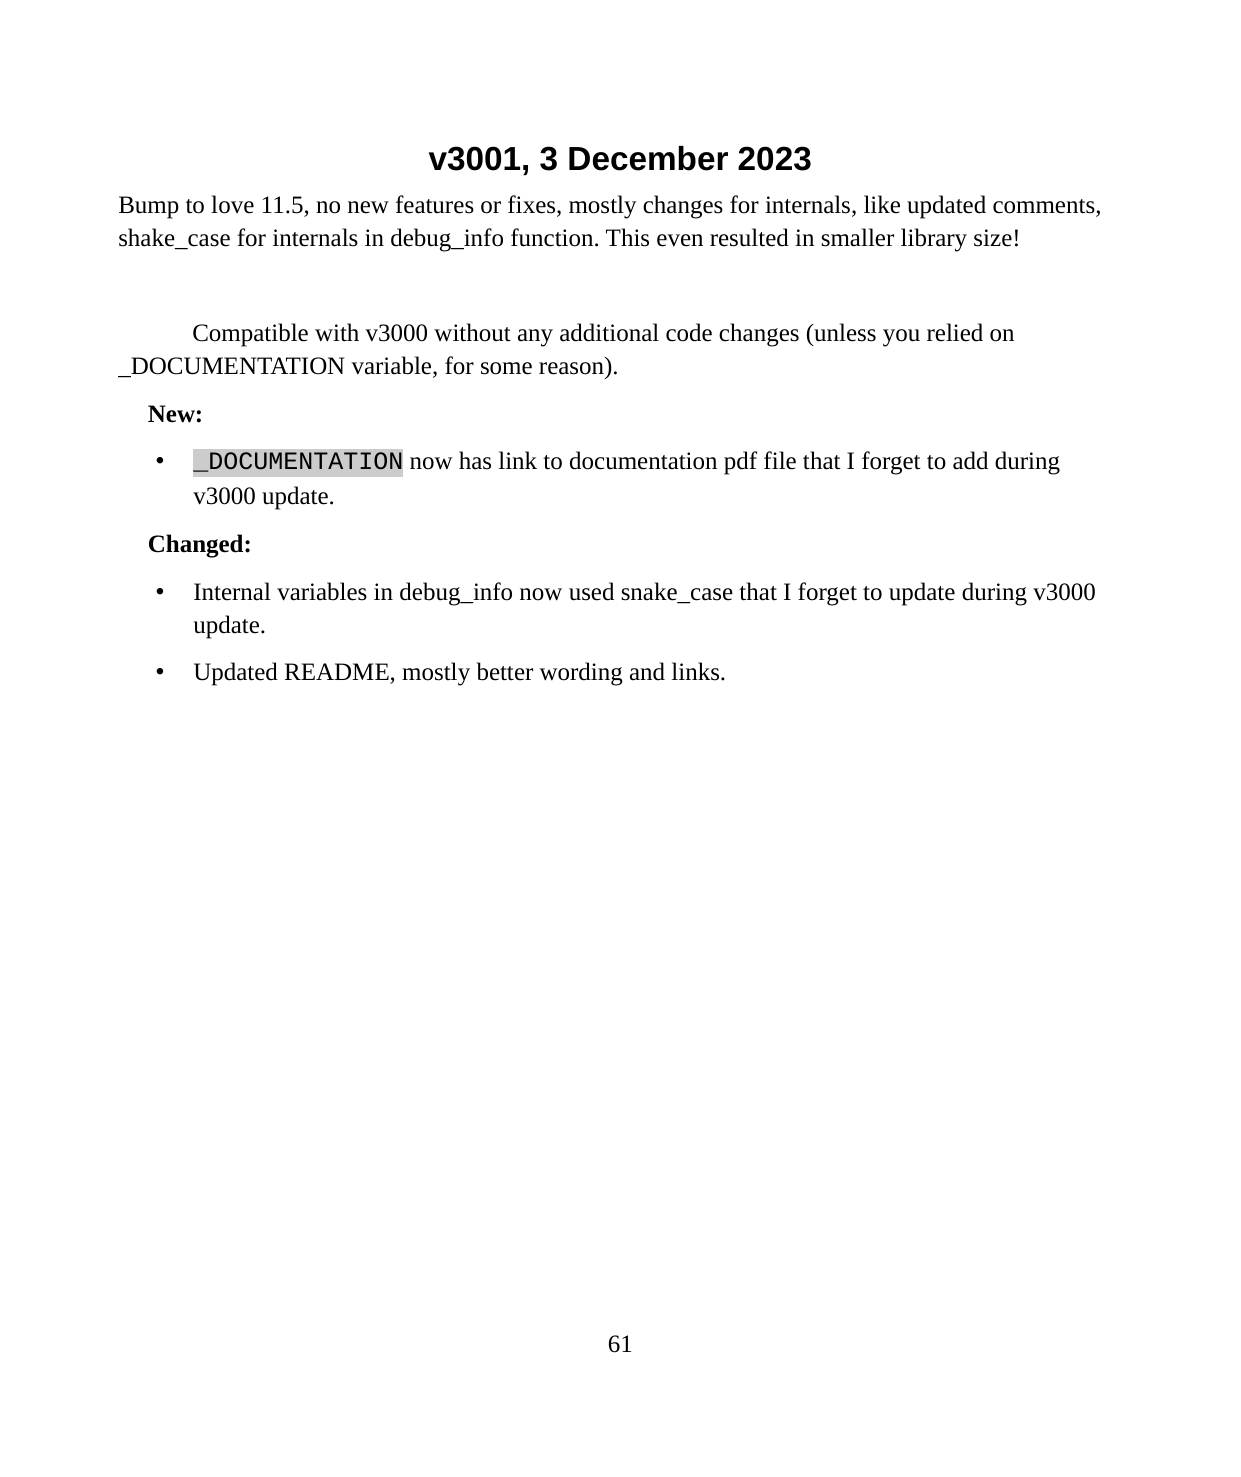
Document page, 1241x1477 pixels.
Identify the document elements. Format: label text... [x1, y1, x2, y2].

text Compatible with v3000 without any additional code changes (unless you relied on _DOCUMENTATION variable, for some reason). [118, 318, 1122, 380]
list Bump to love 11.5, no new features or fixes, mostly changes for internals, like updated comments, shake_case for internals in debug_info function. This even resulted in smaller library size! [118, 190, 1122, 252]
list _DOCUMENTATION now has link to documentation pdf file that I forget to add during v3000 update. [156, 446, 1122, 510]
text New: [118, 399, 1122, 427]
list Internal variables in debug_info now used snake_case that I forget to update during v3000 update. [156, 577, 1122, 638]
text Changed: [118, 529, 1122, 558]
list Updated README, mostly better wording and links. [156, 657, 1122, 686]
subtitle v3001, 3 December 2023 [118, 139, 1122, 177]
